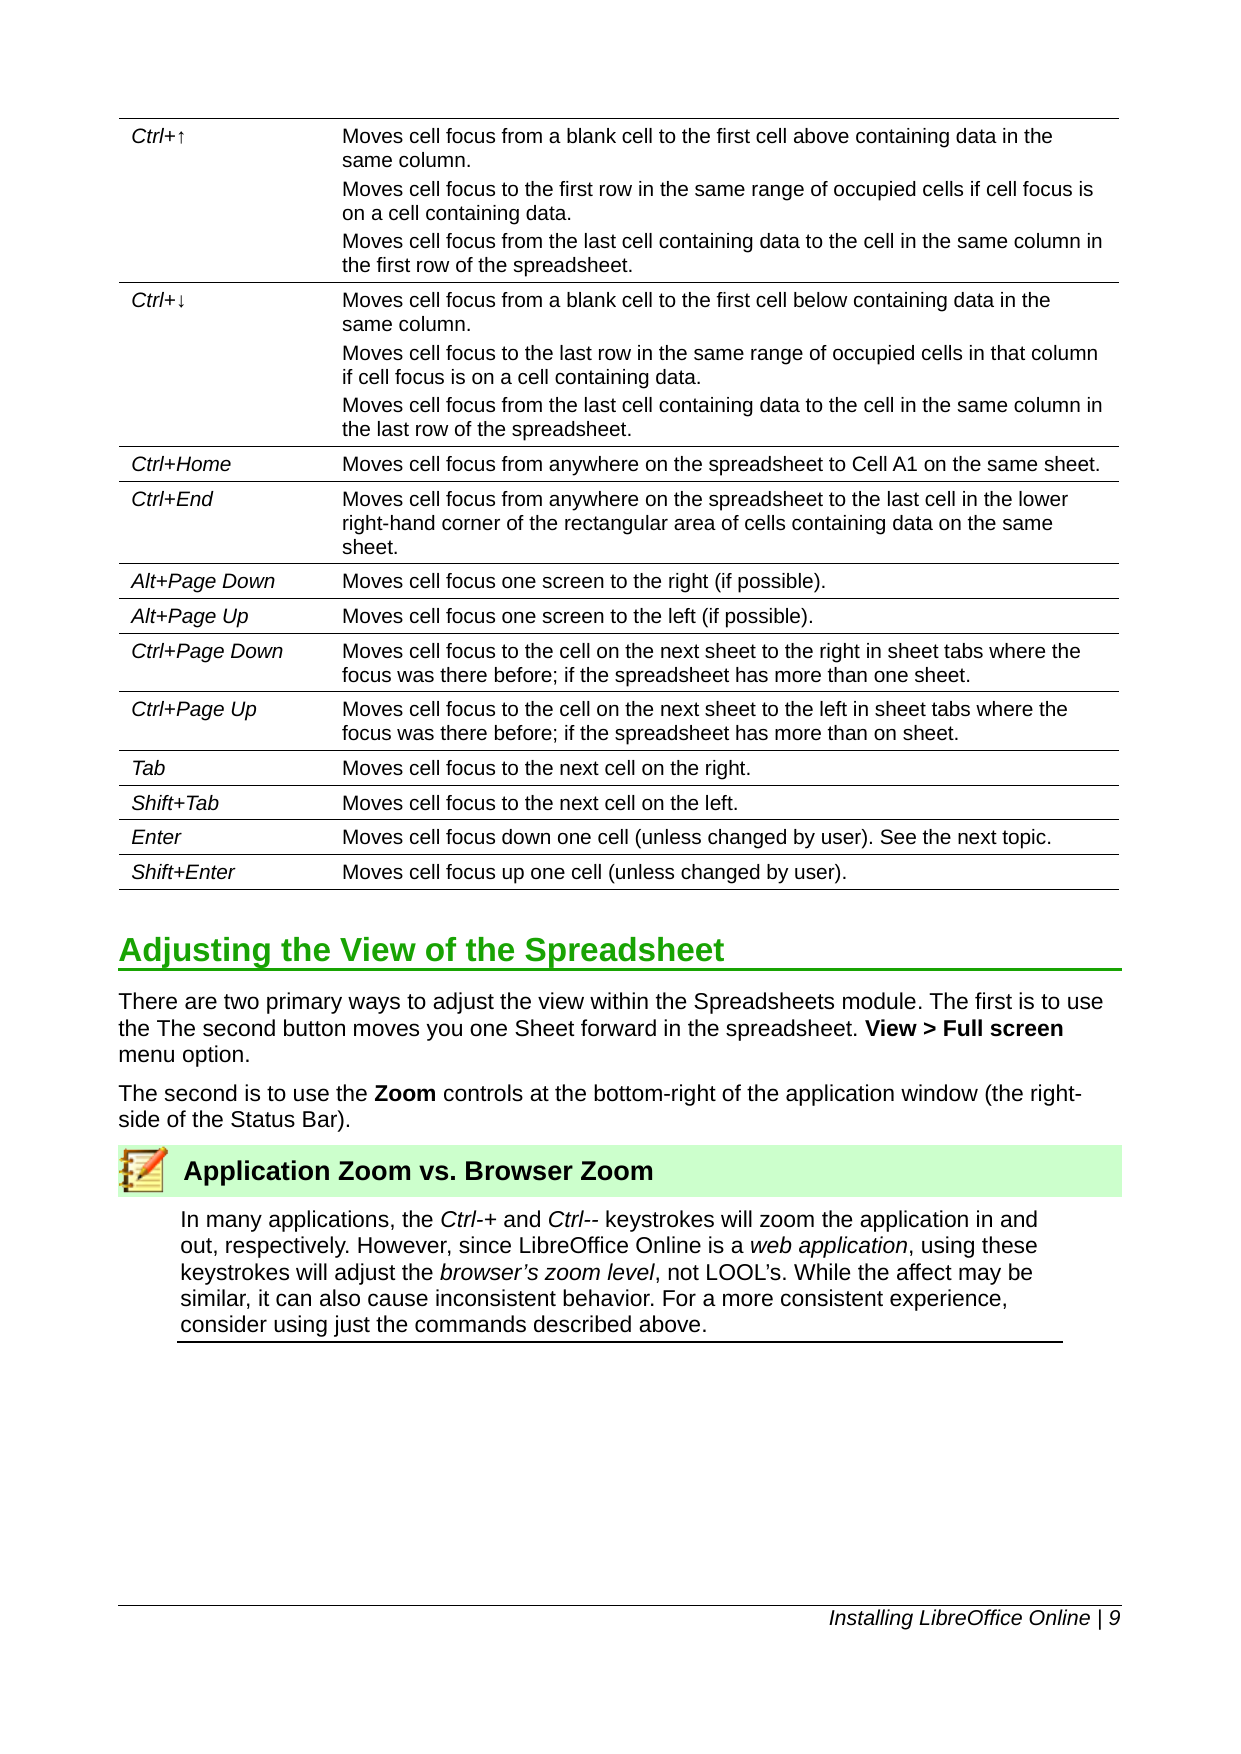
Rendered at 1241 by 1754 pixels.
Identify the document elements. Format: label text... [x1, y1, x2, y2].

table_cell Moves cell focus one screen to the left (if possible). [330, 599, 1119, 632]
table_cell Ctrl+Page Up [119, 692, 330, 750]
table_cell Shift+Enter [119, 855, 330, 888]
table_cell Tab [119, 751, 330, 784]
table_cell Enter [119, 820, 330, 854]
subtitle Adjusting the View of the Spreadsheet [118, 930, 1122, 968]
table_cell Alt+Page Up [119, 599, 330, 632]
text There are two primary ways to adjust the view within the Spreadsheets module. The first is to use the The second button moves you one Sheet forward in the spreadsheet. View > Full screen menu option. [118, 988, 1122, 1067]
table_cell Shift+Tab [119, 786, 330, 819]
table_cell Moves cell focus to the next cell on the right. [330, 751, 1119, 784]
table_cell Ctrl+↑ [119, 119, 330, 282]
subtitle Application Zoom vs. Browser Zoom [118, 1145, 1122, 1197]
table_cell Moves cell focus to the next cell on the left. [330, 786, 1119, 819]
table_cell Moves cell focus one screen to the right (if possible). [330, 564, 1119, 598]
table_cell Moves cell focus up one cell (unless changed by user). [330, 855, 1119, 888]
table_cell Alt+Page Down [119, 564, 330, 598]
table_cell Moves cell focus from anywhere on the spreadsheet to the last cell in the lower right-hand corner of the rectangular area of cells containing data on the same sheet. [330, 482, 1119, 563]
table_cell Ctrl+End [119, 482, 330, 563]
text In many applications, the Ctrl-+ and Ctrl-- keystrokes will zoom the application in and out, respectively. However, since LibreOffice Online is a web application, using these keystrokes will adjust the browser’s zoom level, not LOOL’s. While the affect may be similar, it can also cause inconsistent behavior. For a more consistent experience, consider using just the commands described above. [177, 1203, 1063, 1341]
table_cell Ctrl+Home [119, 447, 330, 481]
table_cell Moves cell focus from a blank cell to the first cell above containing data in the same column. Moves cell focus to the first row in the same range of occupied cells if cell focus is on a cell containing data. Moves cell focus from the last cell containing data to the cell in the same column in the first row of the spreadsheet. [330, 119, 1119, 282]
picture [119, 1145, 170, 1196]
table_cell Moves cell focus from anywhere on the spreadsheet to Cell A1 on the same sheet. [330, 447, 1119, 481]
table_cell Moves cell focus down one cell (unless changed by user). See the next topic. [330, 820, 1119, 854]
table_cell Ctrl+↓ [119, 283, 330, 446]
table_cell Moves cell focus to the cell on the next sheet to the right in sheet tabs where the focus was there before; if the spreadsheet has more than one sheet. [330, 634, 1119, 691]
table_cell Moves cell focus to the cell on the next sheet to the left in sheet tabs where the focus was there before; if the spreadsheet has more than on sheet. [330, 692, 1119, 750]
table_cell Ctrl+Page Down [119, 634, 330, 691]
text The second is to use the Zoom controls at the bottom-right of the application window (the right-side of the Status Bar). [118, 1080, 1122, 1132]
table_cell Moves cell focus from a blank cell to the first cell below containing data in the same column. Moves cell focus to the last row in the same range of occupied cells in that column if cell focus is on a cell containing data. Moves cell focus from the last cell containing data to the cell in the same column in the last row of the spreadsheet. [330, 283, 1119, 446]
